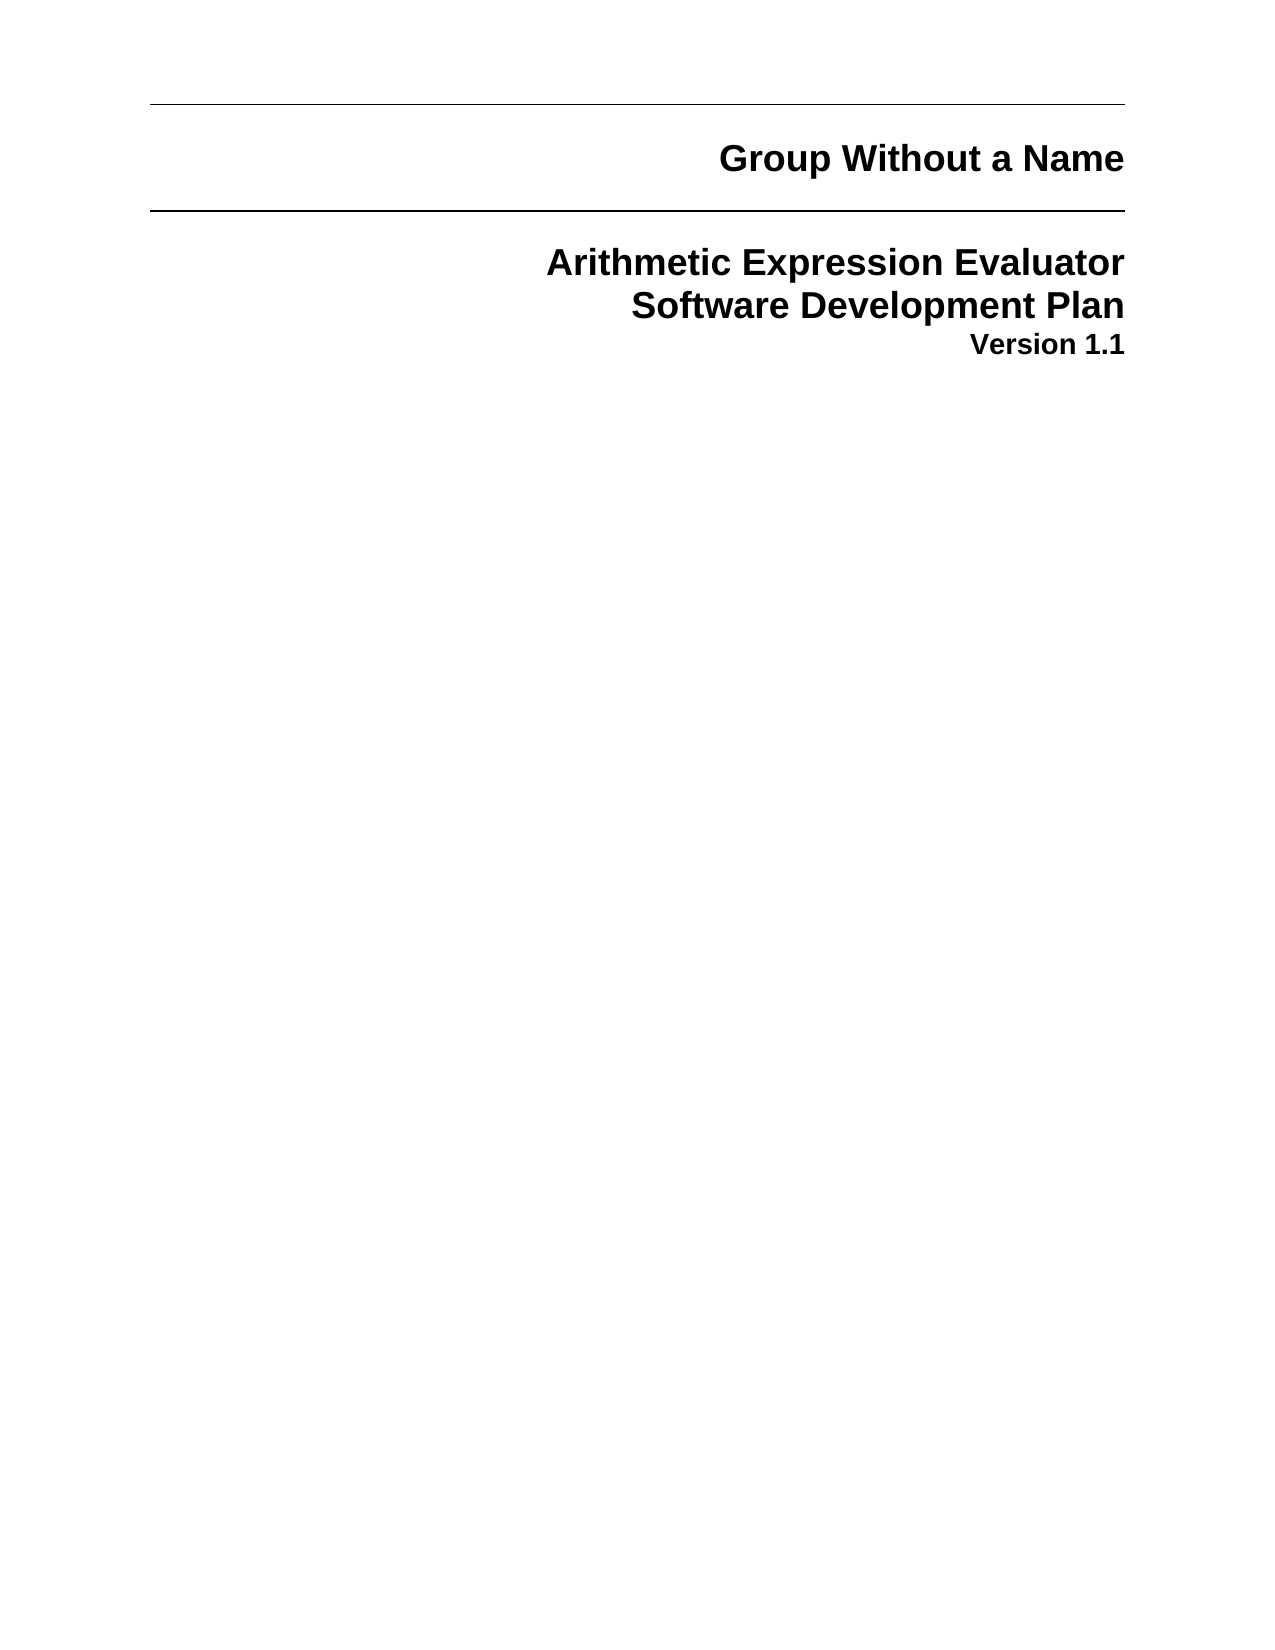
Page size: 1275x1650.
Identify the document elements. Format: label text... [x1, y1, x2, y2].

subtitle Arithmetic Expression Evaluator [150, 240, 1125, 283]
subtitle Version 1.1 [150, 327, 1125, 360]
subtitle Software Development Plan [150, 283, 1125, 327]
